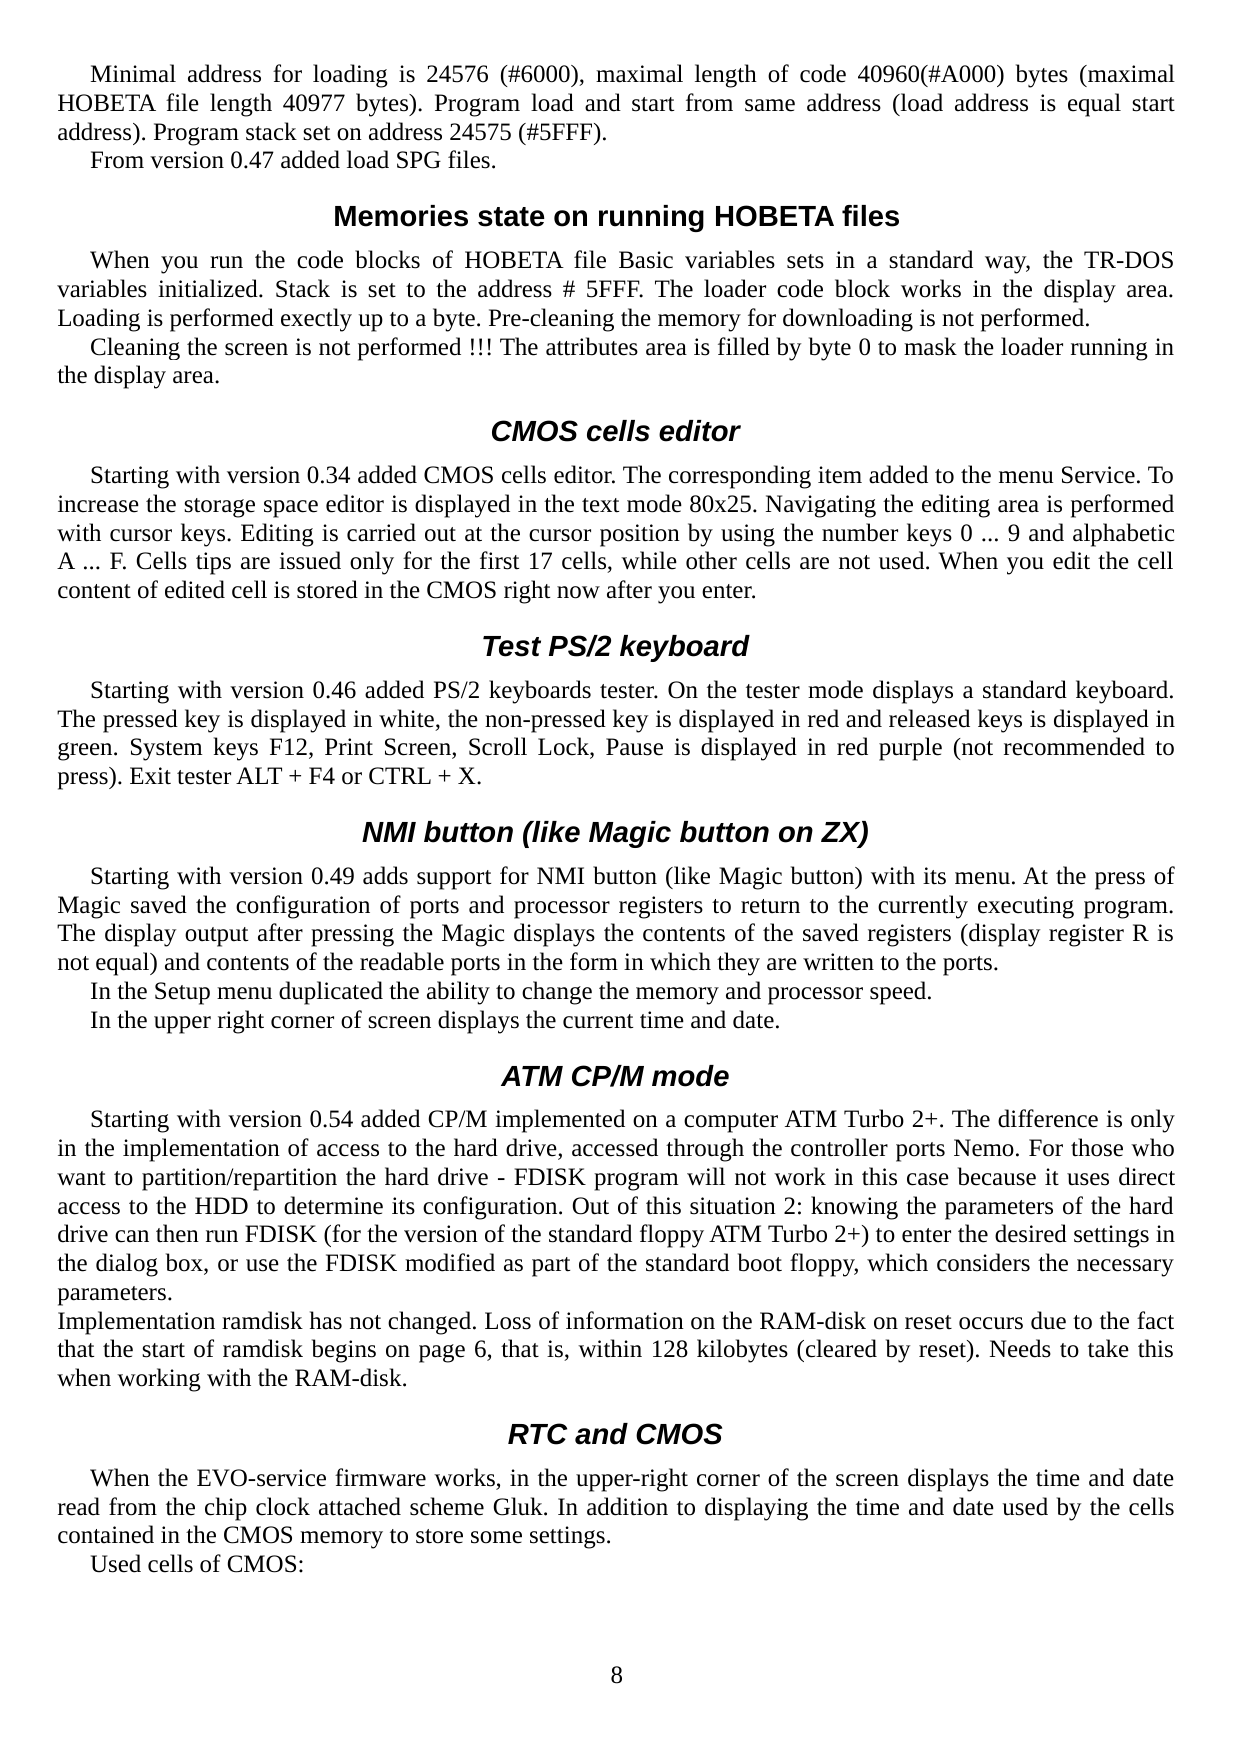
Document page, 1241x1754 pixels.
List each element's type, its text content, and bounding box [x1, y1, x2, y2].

subtitle Memories state on running HOBETA files [57, 199, 1176, 233]
text Starting with version 0.49 adds support for NMI button (like Magic button) with its menu. At the press of Magic saved the configuration of ports and processor registers to return to the currently executing program. The display output after pressing the Magic displays the contents of the saved registers (display register R is not equal) and contents of the readable ports in the form in which they are written to the ports. [57, 861, 1176, 976]
text Used cells of CMOS: [57, 1549, 1176, 1578]
subtitle NMI button (like Magic button on ZX) [57, 815, 1176, 848]
text When the EVO-service firmware works, in the upper-right corner of the screen displays the time and date read from the chip clock attached scheme Gluk. In addition to displaying the time and date used by the cells contained in the CMOS memory to store some settings. [57, 1463, 1176, 1549]
text Starting with version 0.46 added PS/2 keyboards tester. On the tester mode displays a standard keyboard. The pressed key is displayed in white, the non-pressed key is displayed in red and released keys is displayed in green. System keys F12, Print Screen, Scroll Lock, Pause is displayed in red purple (not recommended to press). Exit tester ALT + F4 or CTRL + X. [57, 675, 1176, 790]
text From version 0.47 added load SPG files. [57, 146, 1176, 174]
subtitle ATM CP/M mode [57, 1058, 1176, 1092]
text Starting with version 0.34 added CMOS cells editor. The corresponding item added to the menu Service. To increase the storage space editor is displayed in the text mode 80x25. Navigating the editing area is performed with cursor keys. Editing is carried out at the cursor position by using the number keys 0 ... 9 and alphabetic A ... F. Cells tips are issued only for the first 17 cells, while other cells are not used. When you edit the cell content of edited cell is stored in the CMOS right now after you enter. [57, 460, 1176, 604]
text Starting with version 0.54 added CP/M implemented on a computer ATM Turbo 2+. The difference is only in the implementation of access to the hard drive, accessed through the controller ports Nemo. For those who want to partition/repartition the hard drive - FDISK program will not work in this case because it uses direct access to the HDD to determine its configuration. Out of this situation 2: knowing the parameters of the hard drive can then run FDISK (for the version of the standard floppy ATM Turbo 2+) to enter the desired settings in the dialog box, or use the FDISK modified as part of the standard boot floppy, which considers the necessary parameters. Implementation ramdisk has not changed. Loss of information on the RAM-disk on reset occurs due to the fact that the start of ramdisk begins on page 6, that is, within 128 kilobytes (cleared by reset). Needs to take this when working with the RAM-disk. [57, 1104, 1176, 1392]
text Minimal address for loading is 24576 (#6000), maximal length of code 40960(#A000) bytes (maximal HOBETA file length 40977 bytes). Program load and start from same address (load address is equal start address). Program stack set on address 24575 (#5FFF). [57, 59, 1176, 146]
subtitle CMOS cells editor [57, 414, 1176, 448]
subtitle Test PS/2 keyboard [57, 629, 1176, 662]
text In the upper right corner of screen displays the current time and date. [57, 1005, 1176, 1033]
text In the Setup menu duplicated the ability to change the memory and processor speed. [57, 976, 1176, 1005]
text Cleaning the screen is not performed !!! The attributes area is filled by byte 0 to mask the loader running in the display area. [57, 332, 1176, 389]
text When you run the code blocks of HOBETA file Basic variables sets in a standard way, the TR-DOS variables initialized. Stack is set to the address # 5FFF. The loader code block works in the display area. Loading is performed exectly up to a byte. Pre-cleaning the memory for downloading is not performed. [57, 245, 1176, 332]
subtitle RTC and CMOS [57, 1417, 1176, 1451]
